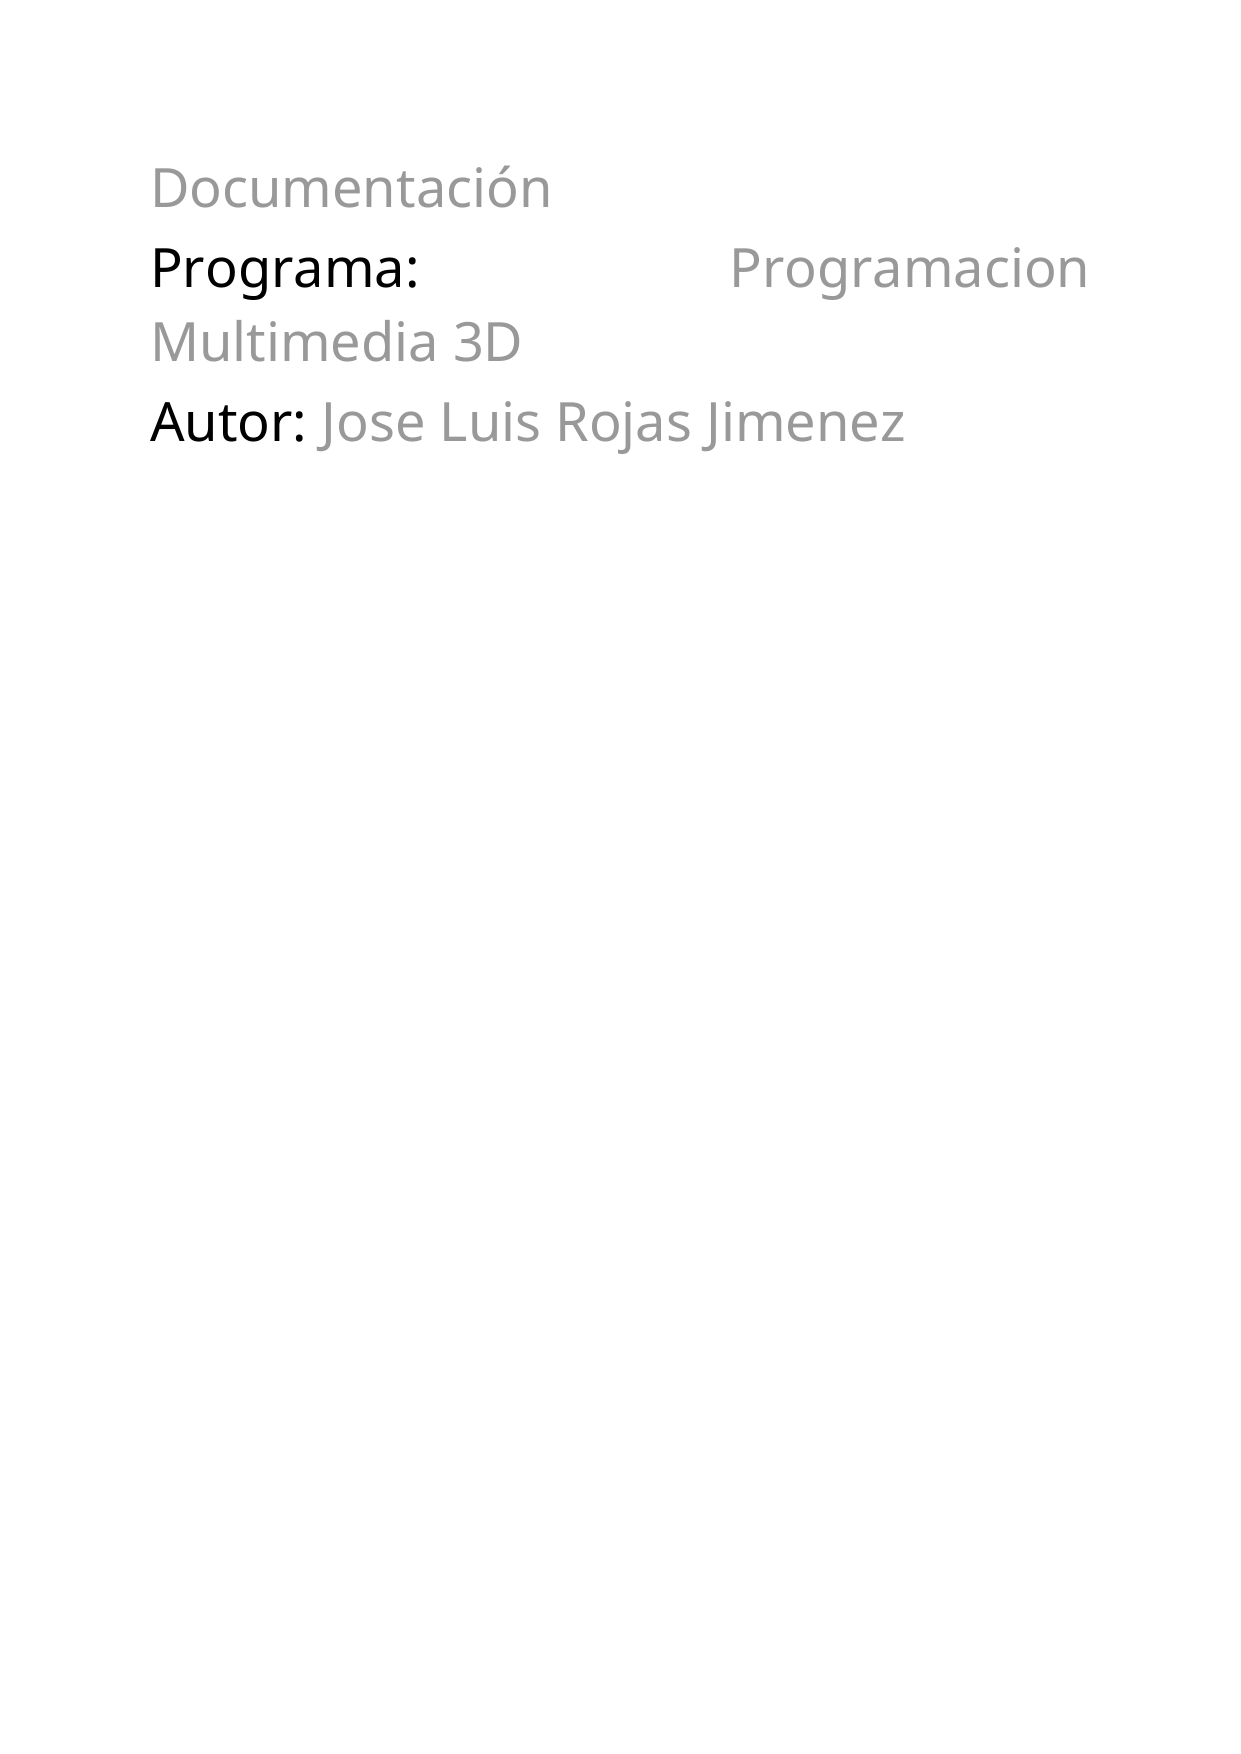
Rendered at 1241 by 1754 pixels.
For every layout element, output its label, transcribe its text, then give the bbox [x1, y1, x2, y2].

title Programa: Programacion Multimedia 3D [150, 230, 1090, 377]
title Autor: Jose Luis Rojas Jimenez [150, 384, 1090, 457]
title Documentación [150, 150, 1090, 224]
